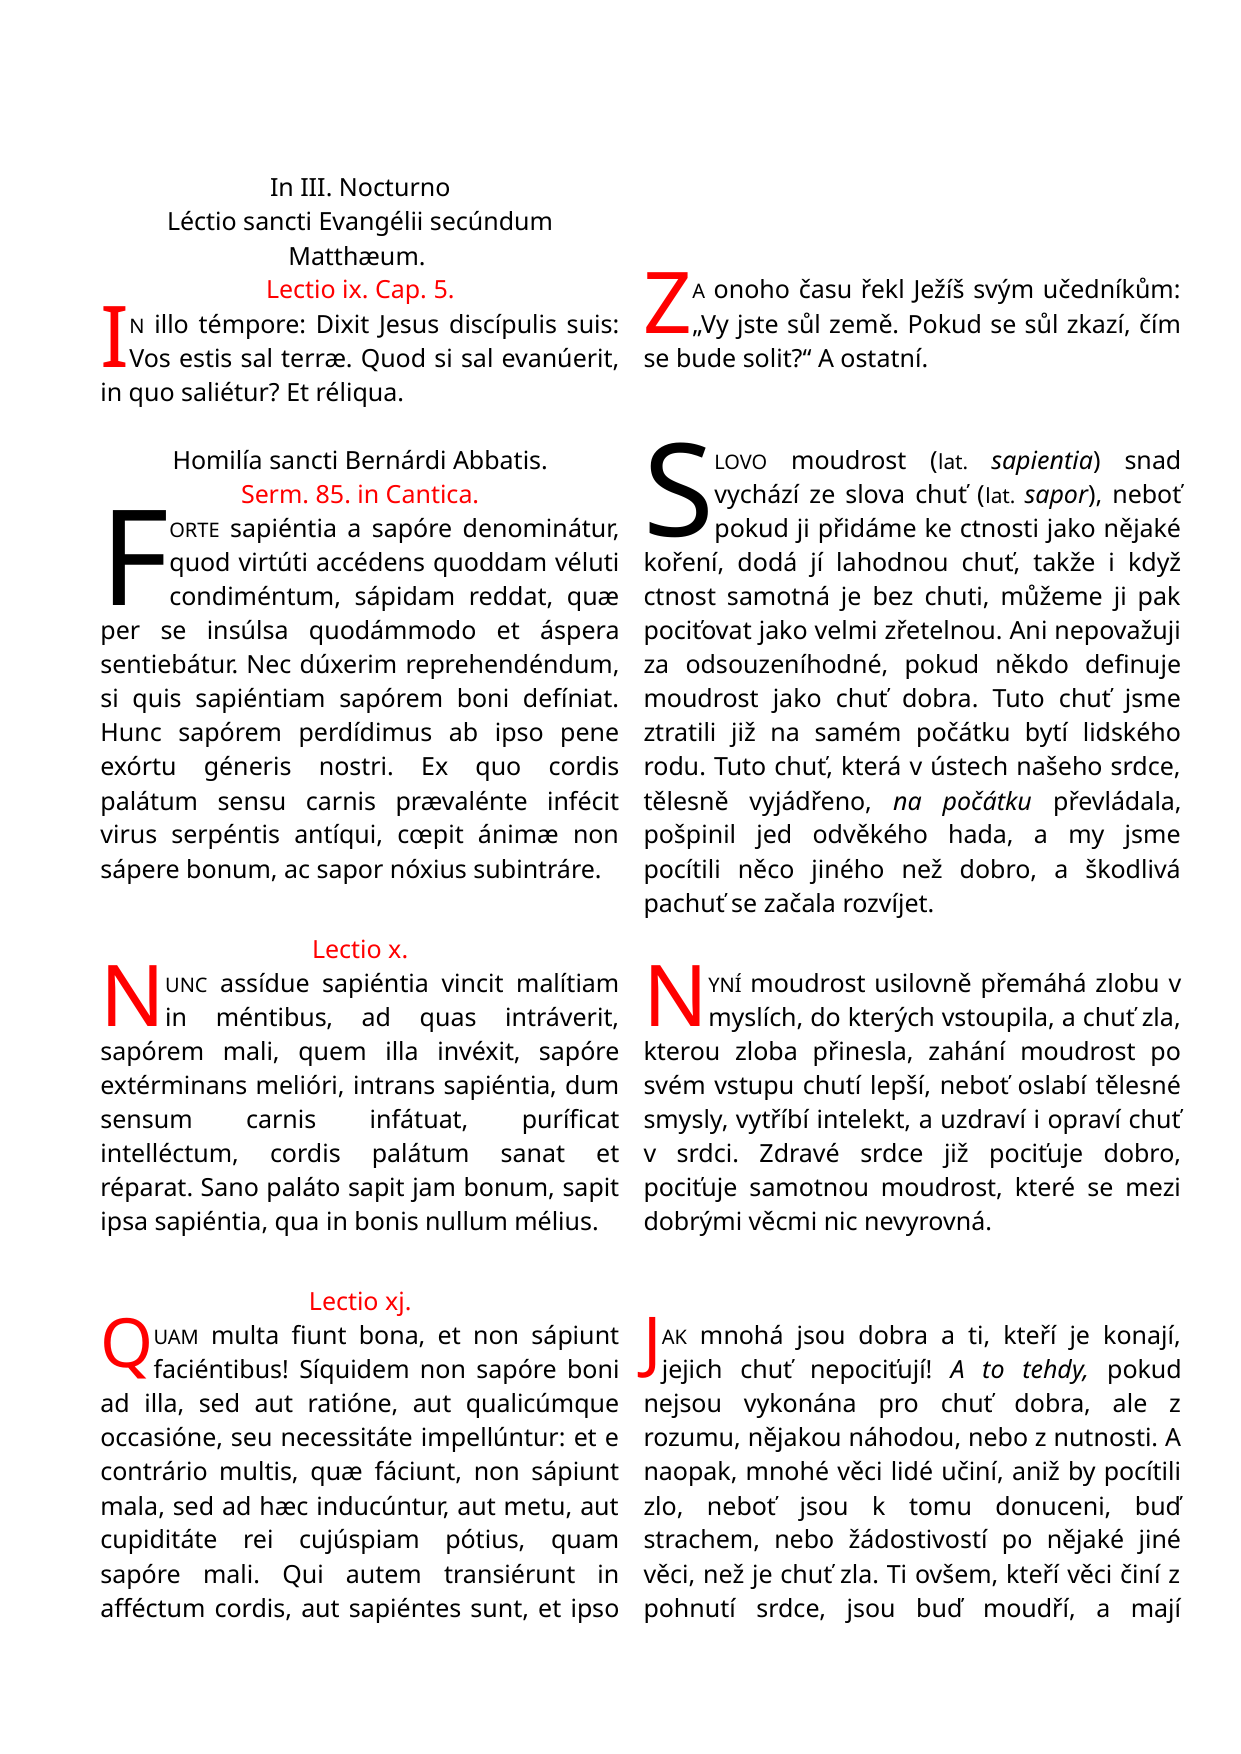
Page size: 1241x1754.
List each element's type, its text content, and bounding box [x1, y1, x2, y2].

table_cell Lectio xj. Quam multa fiunt bona, et non sápiunt faciéntibus! Síquidem non sapóre boni ad illa, sed aut ratióne, aut qualicúmque occasióne‚ seu necessitáte impellúntur: et e contrário multis, quæ fáciunt, non sápiunt mala, sed ad hæc inducúntur, aut metu, aut cupiditáte rei cujúspiam pótius, quam sapóre mali. Qui autem transiérunt in afféctum cordis, aut sapiéntes sunt, et ipso [89, 1278, 631, 1630]
table_cell Nyní moudrost usilovně přemáhá zlobu v myslích, do kterých vstoupila, a chuť zla, kterou zloba přinesla, zahání moudrost po svém vstupu chutí lepší, neboť oslabí tělesné smysly, vytříbí intelekt, a uzdraví i opraví chuť v srdci. Zdravé srdce již pociťuje dobro, pociťuje samotnou moudrost, které se mezi dobrými věcmi nic nevyrovná. [631, 925, 1193, 1278]
table_cell Jak mnohá jsou dobra a ti, kteří je konají, jejich chuť nepociťují! A to tehdy, pokud nejsou vykonána pro chuť dobra, ale z rozumu, nějakou náhodou, nebo z nutnosti. A naopak, mnohé věci lidé učiní, aniž by pocítili zlo, neboť jsou k tomu donuceni, buď strachem, nebo žádostivostí po nějaké jiné věci, než je chuť zla. Ti ovšem, kteří věci činí z pohnutí srdce, jsou buď moudří, a mají [631, 1278, 1193, 1630]
table_cell Lectio x. Nunc assídue sapiéntia vincit malítiam in méntibus‚ ad quas intráverit, sapórem mali, quem illa invéxit‚ sapóre extérminans melióri, intrans sapiéntia‚ dum sensum carnis infátuat, puríficat intelléctum, cordis palátum sanat et réparat. Sano paláto sapit jam bonum, sapit ipsa sapiéntia, qua in bonis nullum mélius. [89, 925, 631, 1278]
table_cell In III. Nocturno Léctio sancti Evangélii secúndum Matthæum. Lectio ix. Cap. 5. In illo témpore: Dixit Jesus discípulis suis: Vos estis sal terræ. Quod si sal evanúerit, in quo saliétur? Et réliqua. Homilía sancti Bernárdi Abbatis. Serm. 85. in Cantica. Forte sapiéntia a sapóre denominátur, quod virtúti accédens quoddam véluti condiméntum, sápidam reddat, quæ per se insúlsa quodámmodo et áspera sentiebátur. Nec dúxerim reprehendéndum, si quis sapiéntiam sapórem boni defíniat. Hunc sapórem perdídimus ab ipso pene exórtu géneris nostri. Ex quo cordis palátum sensu carnis prævalénte infécit virus serpéntis antíqui, cœpit ánimæ non sápere bonum, ac sapor nóxius subintráre. [89, 164, 631, 925]
table_cell [631, 118, 1193, 164]
table_cell [89, 118, 631, 164]
table_cell Za onoho času řekl Ježíš svým učedníkům: „Vy jste sůl země. Pokud se sůl zkazí, čím se bude solit?“ A ostatní. Slovo moudrost (lat. sapientia) snad vychází ze slova chuť (lat. sapor), neboť pokud ji přidáme ke ctnosti jako nějaké koření, dodá jí lahodnou chuť, takže i když ctnost samotná je bez chuti, můžeme ji pak pociťovat jako velmi zřetelnou. Ani nepovažuji za odsouzeníhodné, pokud někdo definuje moudrost jako chuť dobra. Tuto chuť jsme ztratili již na samém počátku bytí lidského rodu. Tuto chuť, která v ústech našeho srdce, tělesně vyjádřeno, na počátku převládala, pošpinil jed odvěkého hada, a my jsme pocítili něco jiného než dobro, a škodlivá pachuť se začala rozvíjet. [631, 164, 1193, 925]
